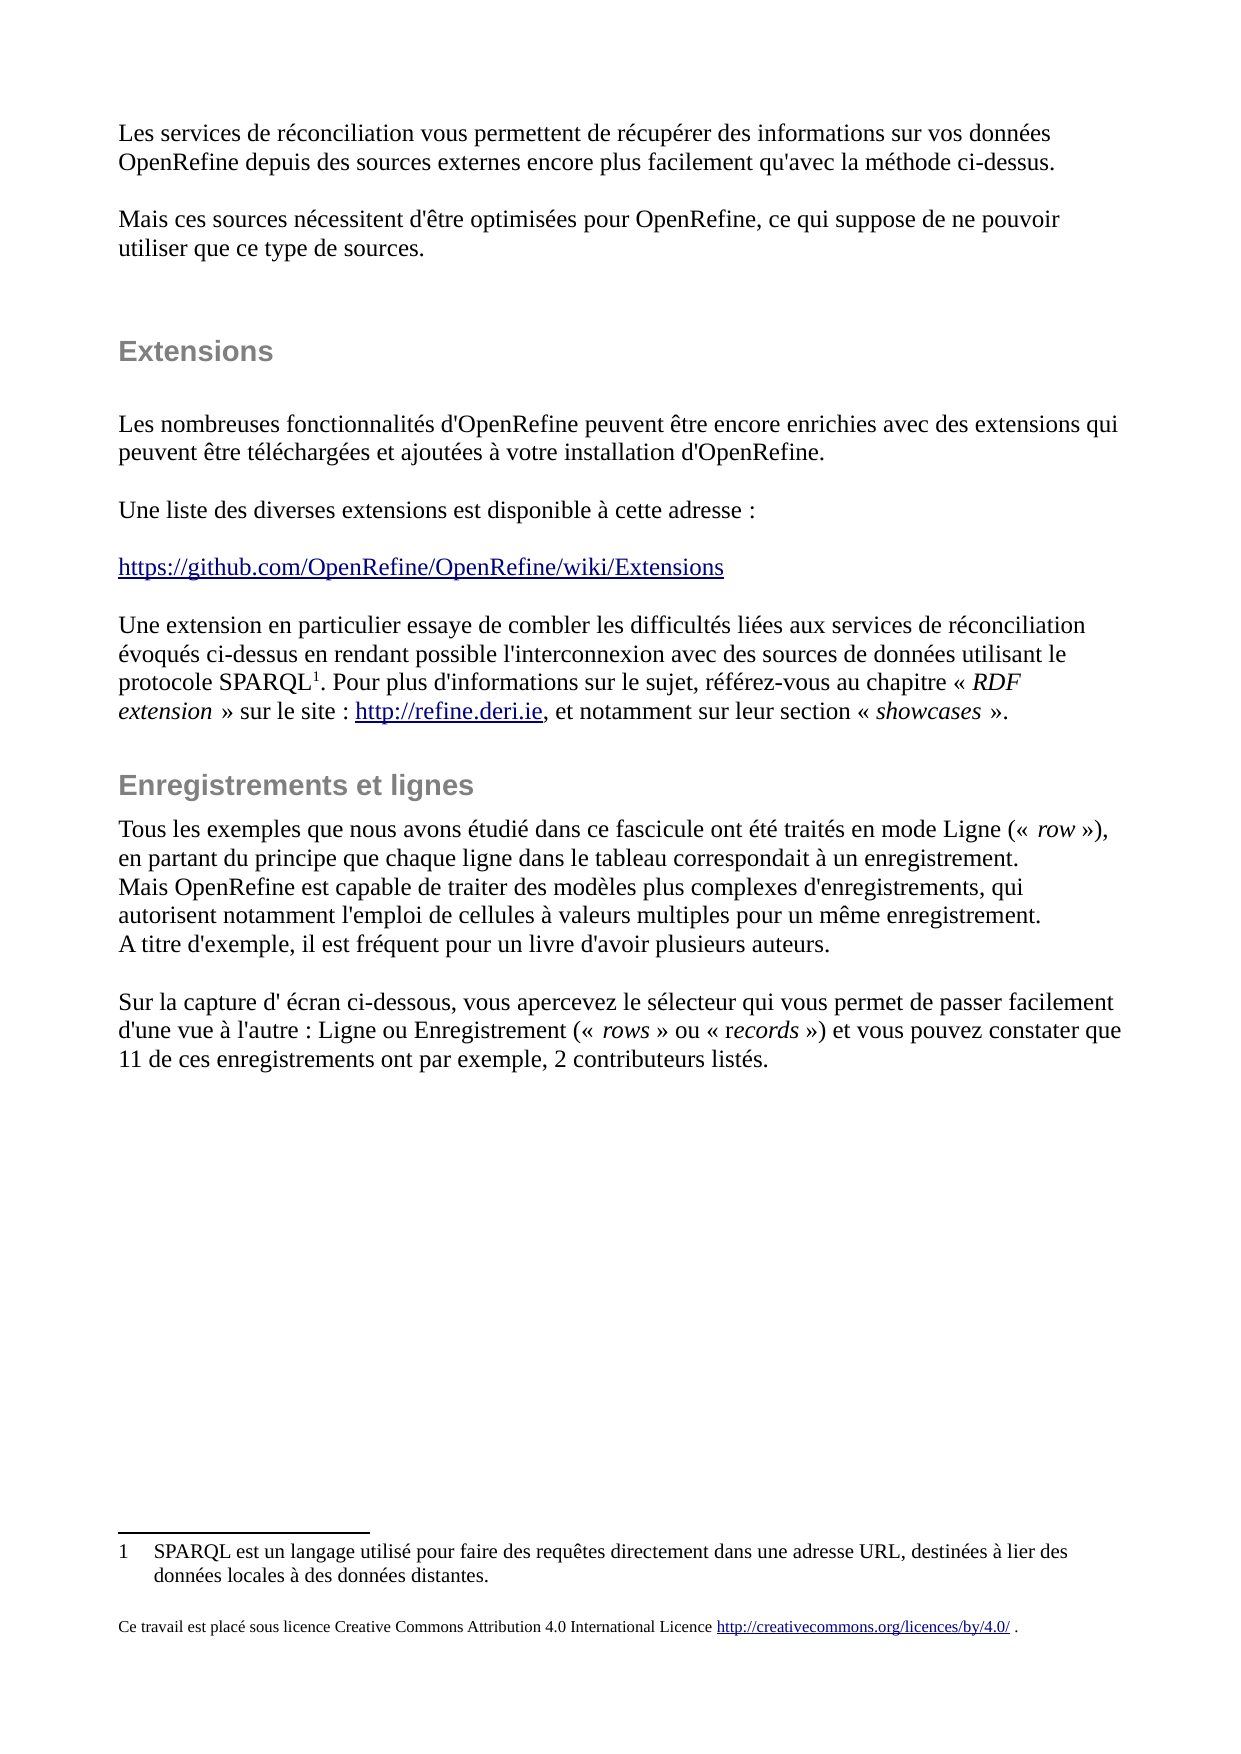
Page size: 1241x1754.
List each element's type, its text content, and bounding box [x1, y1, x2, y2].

text Les services de réconciliation vous permettent de récupérer des informations sur vos données OpenRefine depuis des sources externes encore plus facilement qu'avec la méthode ci-dessus. [118, 118, 1122, 176]
subtitle Enregistrements et lignes [118, 768, 1122, 802]
text Les nombreuses fonctionnalités d'OpenRefine peuvent être encore enrichies avec des extensions qui peuvent être téléchargées et ajoutées à votre installation d'OpenRefine. [118, 409, 1122, 466]
text Sur la capture d' écran ci-dessous, vous apercevez le sélecteur qui vous permet de passer facilement d'une vue à l'autre : Ligne ou Enregistrement (« rows » ou « records ») et vous pouvez constater que 11 de ces enregistrements ont par exemple, 2 contributeurs listés. [118, 987, 1122, 1073]
subtitle Extensions [118, 334, 1122, 367]
text SPARQL est un langage utilisé pour faire des requêtes directement dans une adresse URL, destinées à lier des données locales à des données distantes. [118, 1539, 1122, 1587]
text Une liste des diverses extensions est disponible à cette adresse : [118, 495, 1122, 524]
text Une extension en particulier essaye de combler les difficultés liées aux services de réconciliation évoqués ci-dessus en rendant possible l'interconnexion avec des sources de données utilisant le protocole SPARQL. Pour plus d'informations sur le sujet, référez-vous au chapitre « RDF extension » sur le site : http://refine.deri.ie, et notamment sur leur section « showcases ». [118, 610, 1122, 725]
text A titre d'exemple, il est fréquent pour un livre d'avoir plusieurs auteurs. [118, 929, 1122, 958]
text Mais OpenRefine est capable de traiter des modèles plus complexes d'enregistrements, qui autorisent notamment l'emploi de cellules à valeurs multiples pour un même enregistrement. [118, 872, 1122, 929]
text Mais ces sources nécessitent d'être optimisées pour OpenRefine, ce qui suppose de ne pouvoir utiliser que ce type de sources. [118, 204, 1122, 262]
text https://github.com/OpenRefine/OpenRefine/wiki/Extensions [118, 552, 1122, 581]
text Tous les exemples que nous avons étudié dans ce fascicule ont été traités en mode Ligne (« row »), en partant du principe que chaque ligne dans le tableau correspondait à un enregistrement. [118, 814, 1122, 872]
